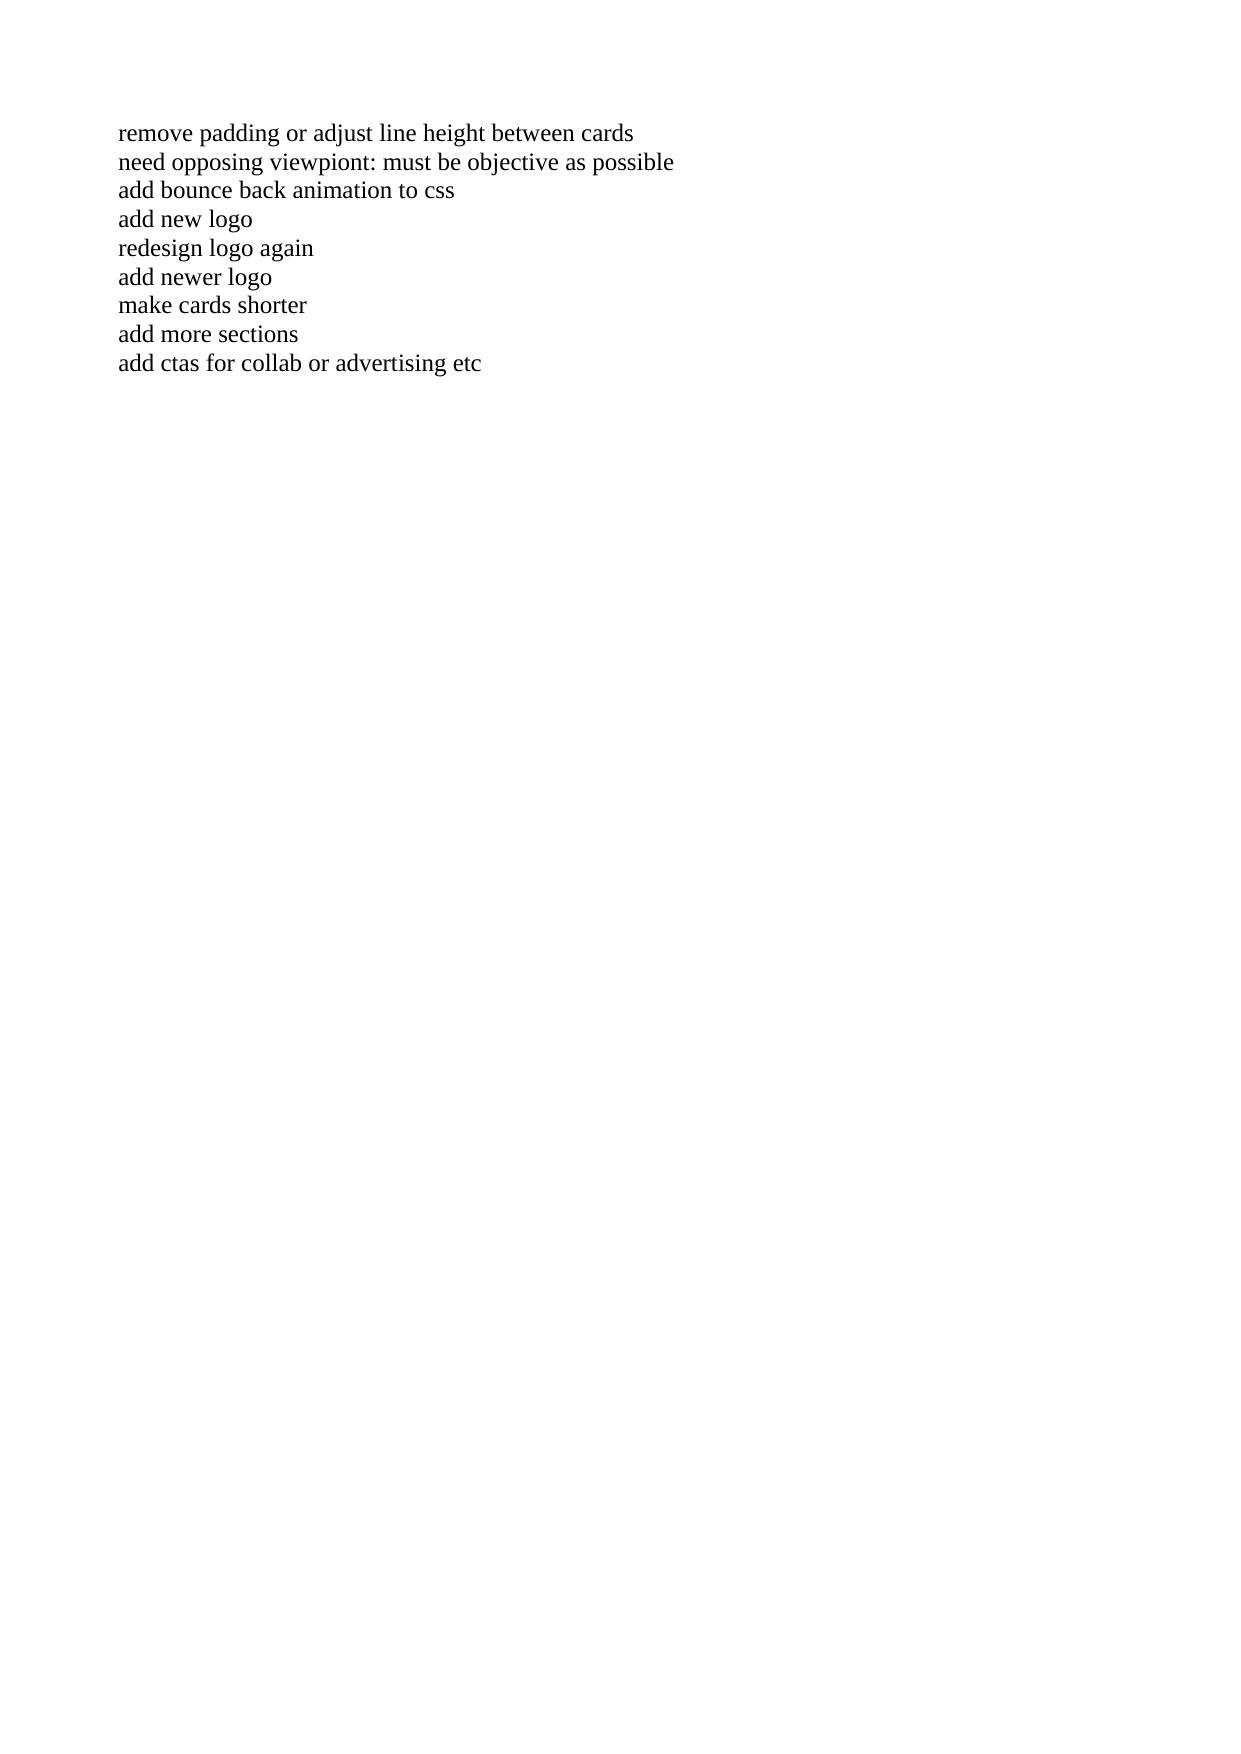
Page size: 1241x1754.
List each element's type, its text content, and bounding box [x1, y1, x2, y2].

text add more sections [118, 319, 1122, 348]
text add new logo [118, 204, 1122, 233]
text need opposing viewpiont: must be objective as possible [118, 147, 1122, 176]
text add ctas for collab or advertising etc [118, 348, 1122, 377]
text redesign logo again [118, 233, 1122, 262]
text add bounce back animation to css [118, 176, 1122, 204]
text remove padding or adjust line height between cards [118, 118, 1122, 147]
text make cards shorter [118, 291, 1122, 319]
text add newer logo [118, 262, 1122, 291]
